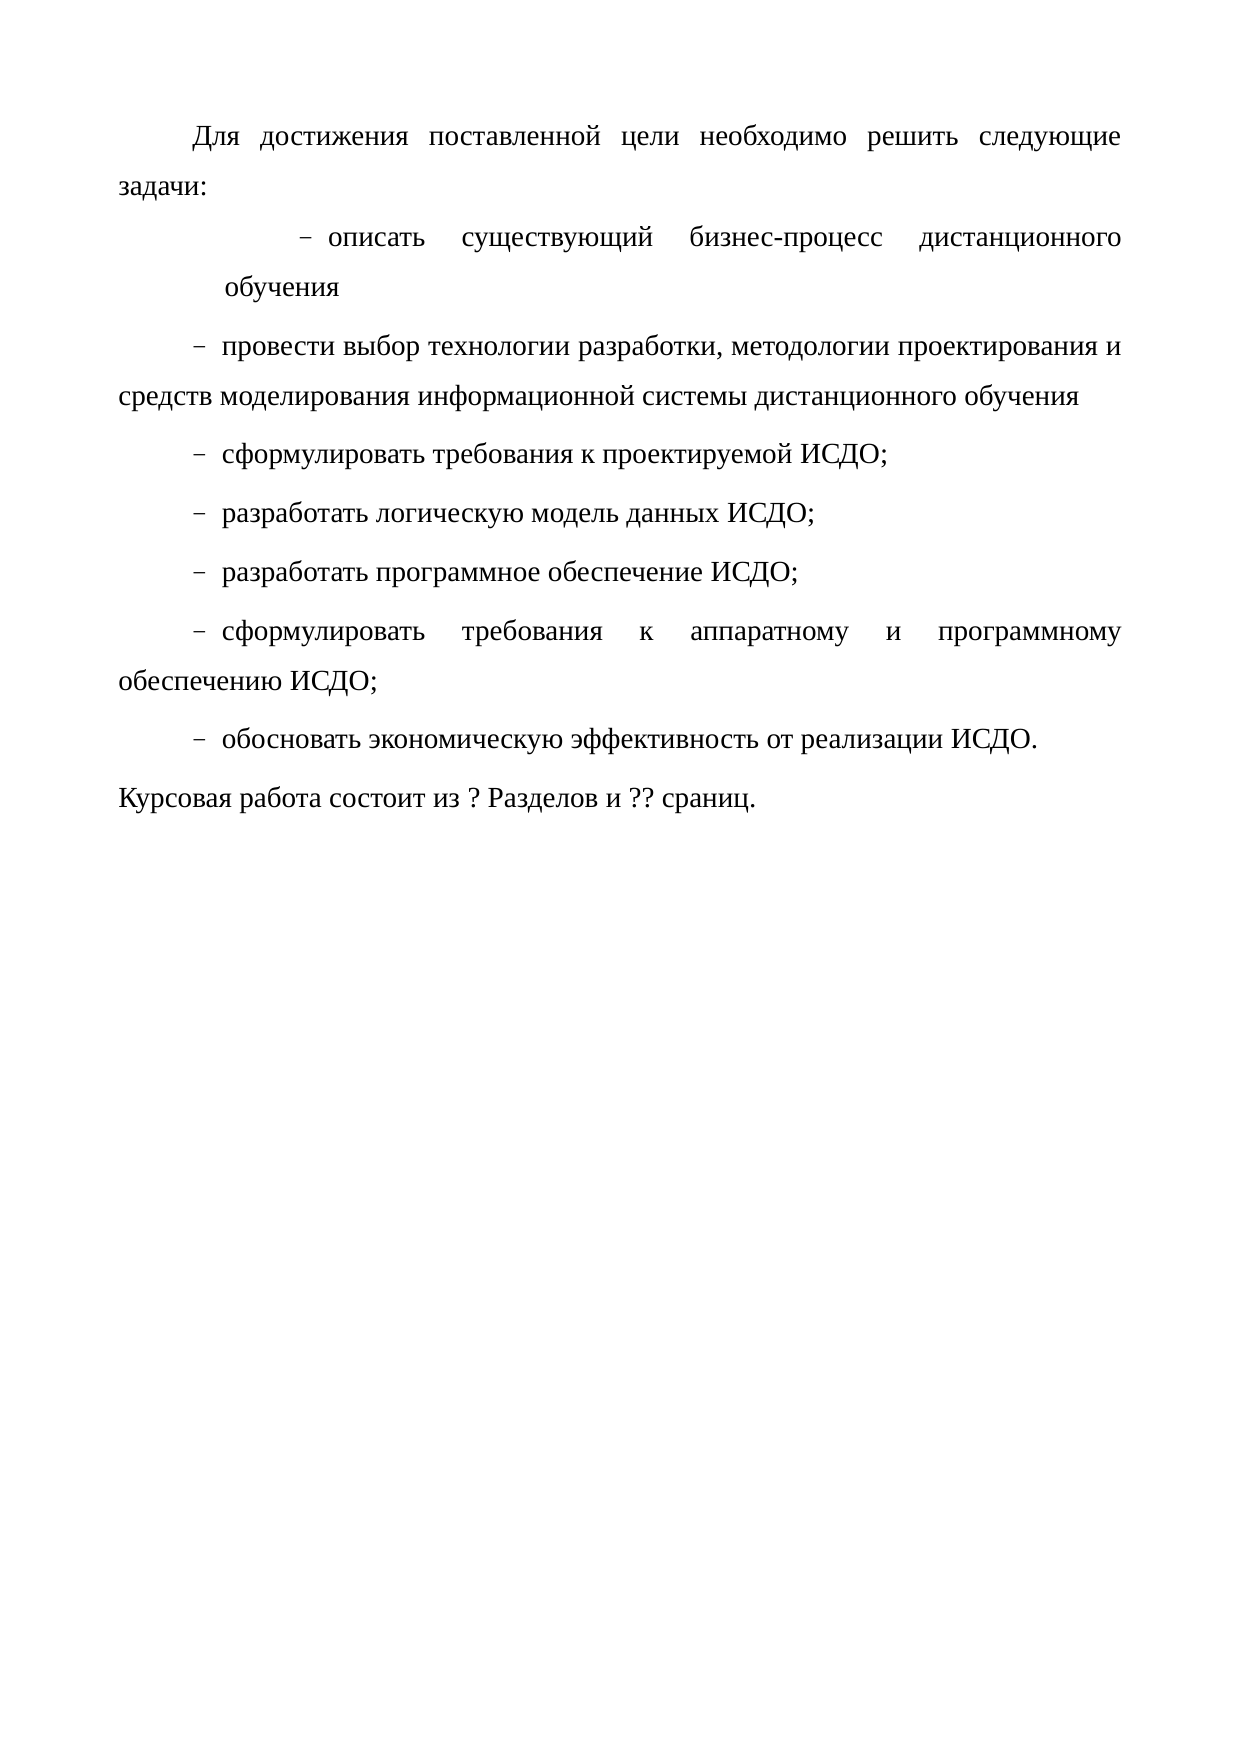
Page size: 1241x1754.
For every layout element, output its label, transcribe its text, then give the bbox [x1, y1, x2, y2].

list провести выбор технологии разработки, методологии проектирования и средств моделирования информационной системы дистанционного обучения [118, 328, 1122, 412]
text Для достижения поставленной цели необходимо решить следующие задачи: [118, 118, 1122, 202]
list Курсовая работа состоит из ? Разделов и ?? сраниц. [118, 780, 1122, 814]
list сформулировать требования к проектируемой ИСДО; [118, 437, 1122, 470]
list описать существующий бизнес-процесс дистанционного обучения [224, 219, 1122, 303]
list сформулировать требования к аппаратному и программному обеспечению ИСДО; [118, 613, 1122, 696]
list обосновать экономическую эффективность от реализации ИСДО. [118, 722, 1122, 755]
list разработать логическую модель данных ИСДО; [118, 495, 1122, 529]
list разработать программное обеспечение ИСДО; [118, 554, 1122, 587]
